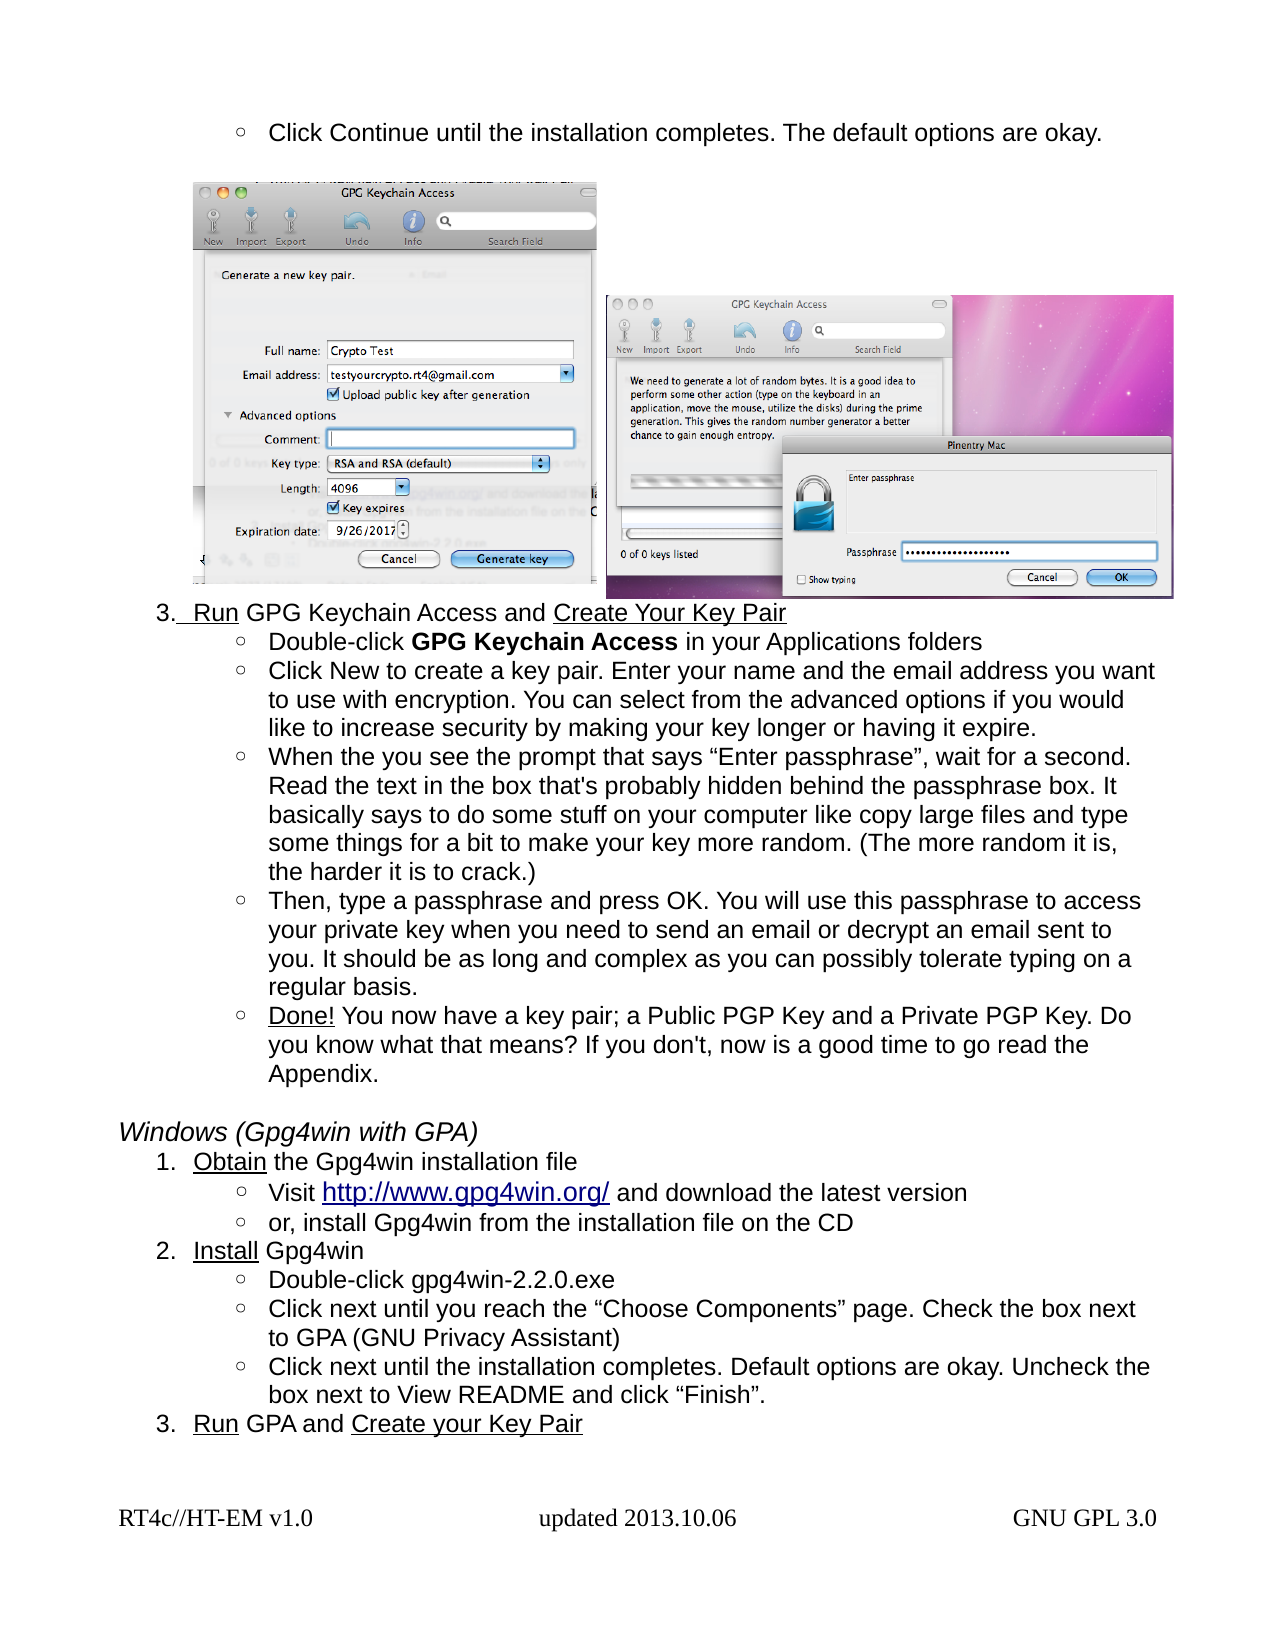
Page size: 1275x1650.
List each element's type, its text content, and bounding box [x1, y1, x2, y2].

list Click New to create a key pair. Enter your name and the email address you want to use with encryption. You can select from the advanced options if you would like to increase security by making your key longer or having it expire. [231, 656, 1157, 742]
list Run GPA and Create your Key Pair [156, 1409, 1157, 1438]
list Run GPG Keychain Access and Create Your Key Pair [156, 291, 1157, 627]
list or, install Gpg4win from the installation file on the CD [231, 1207, 1157, 1236]
list Done! You now have a key pair; a Public PGP Key and a Private PGP Key. Do you know what that means? If you don't, now is a good time to go read the Appendix. [231, 1001, 1157, 1087]
list Click next until the installation completes. Default options are okay. Uncheck the box next to View README and click “Finish”. [231, 1352, 1157, 1409]
list Double-click gpg4win-2.2.0.exe [231, 1265, 1157, 1294]
picture [192, 182, 597, 584]
list Click next until you reach the “Choose Components” page. Check the box next to GPA (GNU Privacy Assistant) [231, 1294, 1157, 1352]
text Windows (Gpg4win with GPA) [118, 1116, 1157, 1147]
list Visit http://www.gpg4win.org/ and download the latest version [231, 1176, 1157, 1207]
list Then, type a passphrase and press OK. You will use this passphrase to access your private key when you need to send an email or decrypt an email sent to you. It should be as long and complex as you can possibly tolerate typing on a regular basis. [231, 886, 1157, 1001]
list When the you see the prompt that says “Enter passphrase”, wait for a second. Read the text in the box that's probably hidden behind the passphrase box. It basically says to do some stuff on your computer like copy large files and type some things for a bit to make your key more random. (The more random it is, the harder it is to crack.) [231, 742, 1157, 886]
list Obtain the Gpg4win installation file [156, 1147, 1157, 1176]
list Install Gpg4win [156, 1236, 1157, 1265]
list Double-click GPG Keychain Access in your Applications folders [231, 627, 1157, 656]
list Click Continue until the installation completes. The default options are okay. [231, 118, 1157, 147]
picture [606, 295, 1174, 599]
